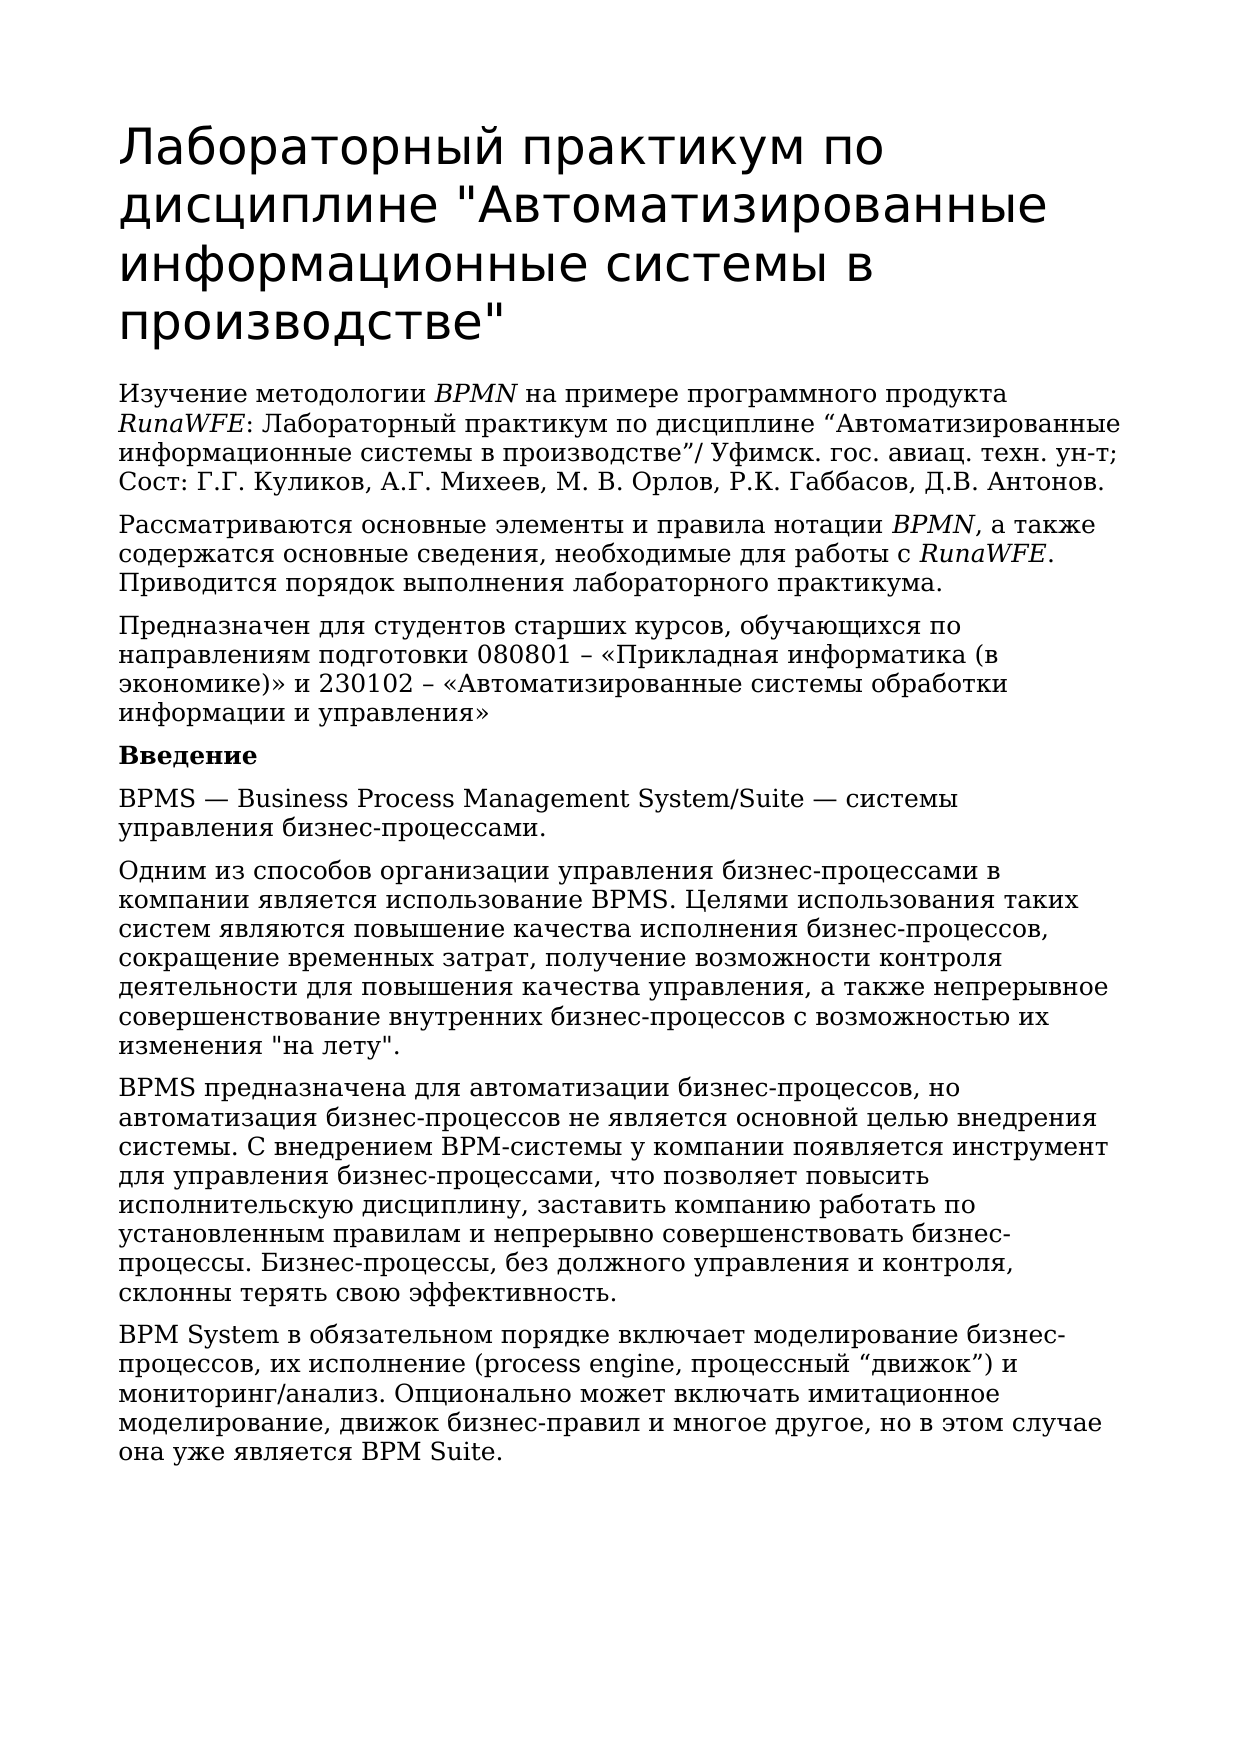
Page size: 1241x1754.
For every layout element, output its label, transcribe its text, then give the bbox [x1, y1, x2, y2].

text Одним из способов организации управления бизнес-процессами в компании является использование BPMS. Целями использования таких систем являются повышение качества исполнения бизнес-процессов, сокращение временных затрат, получение возможности контроля деятельности для повышения качества управления, а также непрерывное совершенствование внутренних бизнес-процессов c возможностью их изменения "на лету". [118, 856, 1122, 1060]
text BPMS — Business Process Management System/Suite — системы управления бизнес-процессами. [118, 784, 1122, 842]
text BPM System в обязательном порядке включает моделирование бизнес-процессов, их исполнение (process engine, процессный “движок”) и мониторинг/анализ. Опционально может включать имитационное моделирование, движок бизнес-правил и многое другое, но в этом случае она уже является BPM Suite. [118, 1320, 1122, 1466]
text BPMS предназначена для автоматизации бизнес-процессов, но автоматизация бизнес-процессов не является основной целью внедрения системы. С внедрением BPM-системы у компании появляется инструмент для управления бизнес-процессами, что позволяет повысить исполнительскую дисциплину, заставить компанию работать по установленным правилам и непрерывно совершенствовать бизнес-процессы. Бизнес-процессы, без должного управления и контроля, склонны терять свою эффективность. [118, 1073, 1122, 1307]
text Введение [118, 741, 1122, 770]
text Рассматриваются основные элементы и правила нотации BPMN, а также содержатся основные сведения, необходимые для работы с RunaWFE. Приводится порядок выполнения лабораторного практикума. [118, 510, 1122, 597]
subtitle Лабораторный практикум по дисциплине "Автоматизированные информационные системы в производстве" [118, 118, 1122, 351]
text Предназначен для студентов старших курсов, обучающихся по направлениям подготовки 080801 – «Прикладная информатика (в экономике)» и 230102 – «Автоматизированные системы обработки информации и управления» [118, 611, 1122, 727]
text Изучение методологии BPMN на примере программного продукта RunaWFE: Лабораторный практикум по дисциплине “Автоматизированные информационные системы в производстве”/ Уфимск. гос. авиац. техн. ун-т; Сост: Г.Г. Куликов, А.Г. Михеев, М. В. Орлов, Р.К. Габбасов, Д.В. Антонов. [118, 379, 1122, 496]
